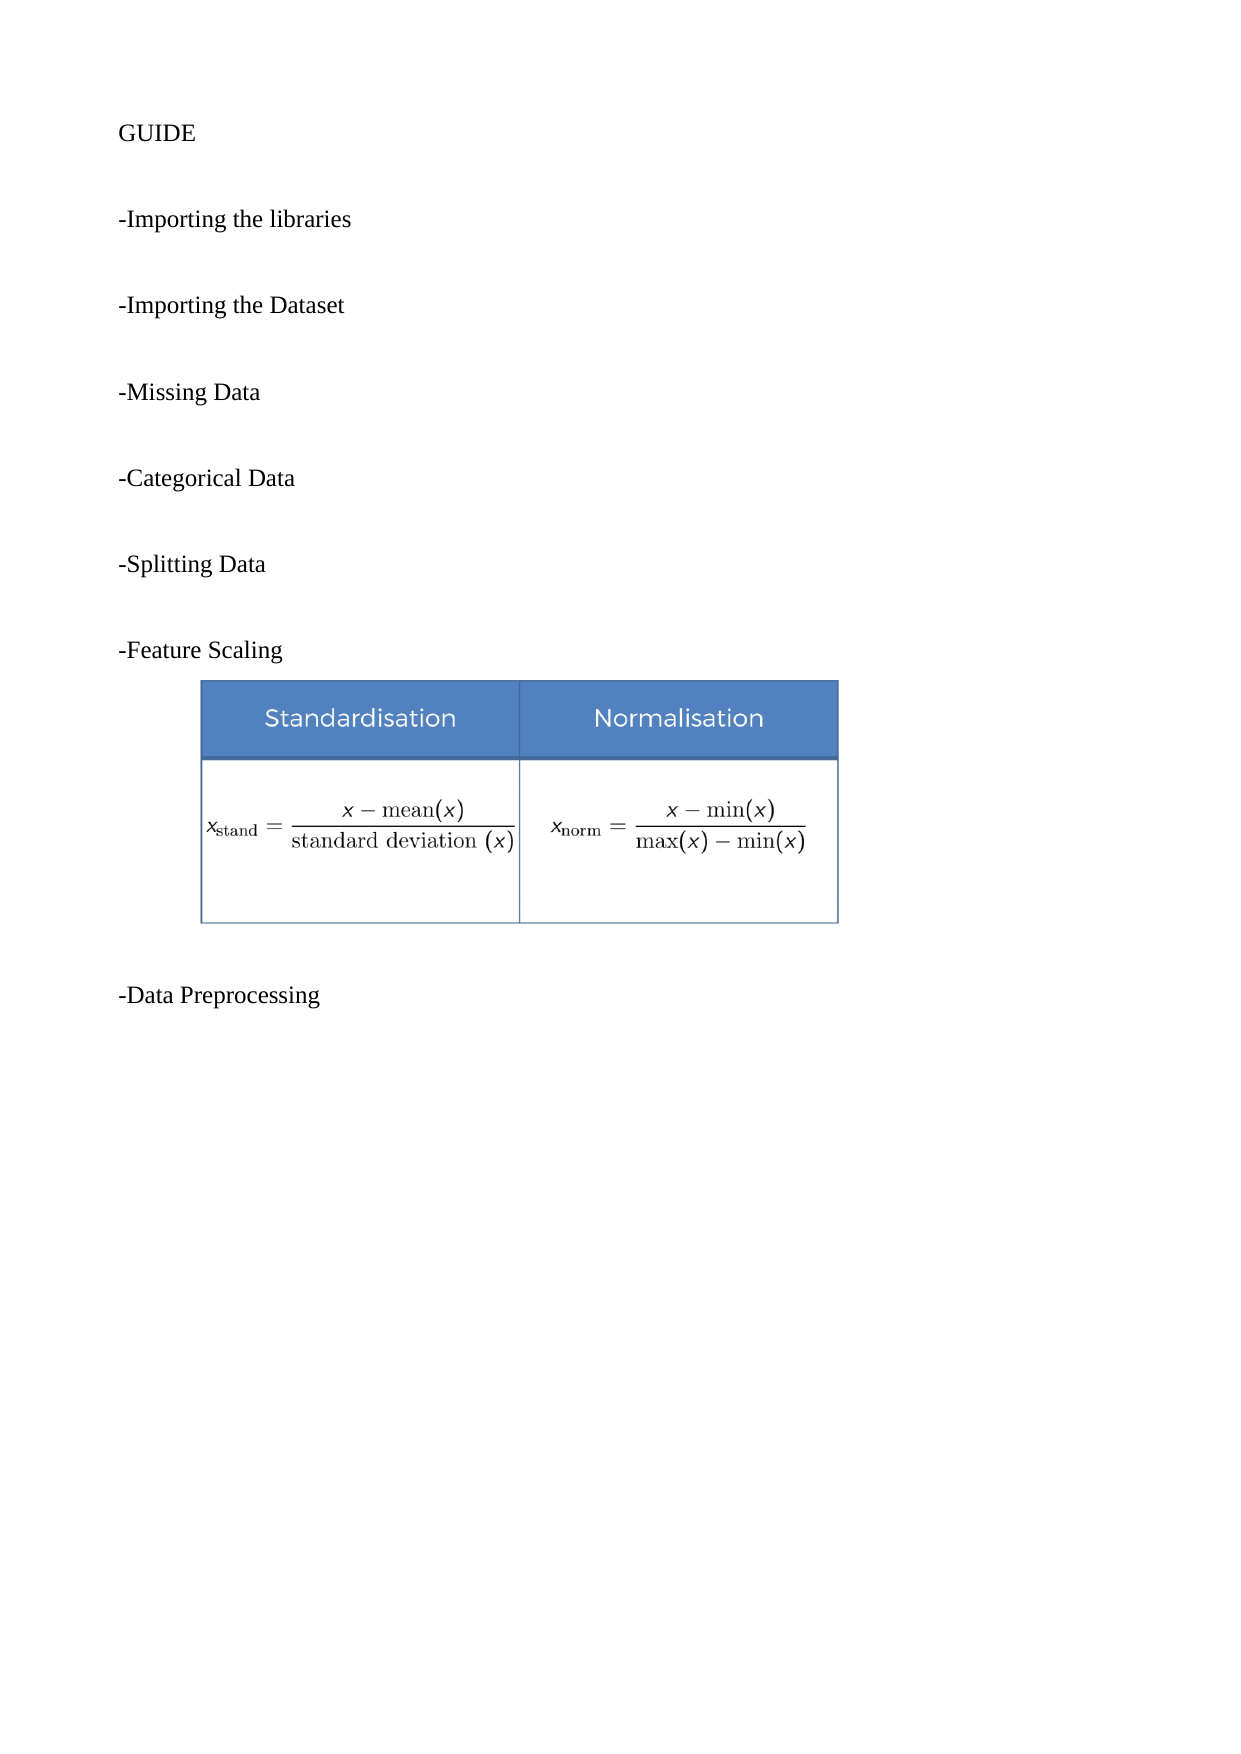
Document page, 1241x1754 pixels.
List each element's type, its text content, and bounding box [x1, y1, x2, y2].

text -Categorical Data [118, 463, 1122, 492]
text -Importing the Dataset [118, 291, 1122, 319]
text -Feature Scaling [118, 636, 1122, 664]
text -Splitting Data [118, 549, 1122, 578]
text -Importing the libraries [118, 204, 1122, 233]
text GUIDE [118, 118, 1122, 147]
picture [198, 676, 841, 925]
text -Data Preprocessing [118, 981, 1122, 1009]
text -Missing Data [118, 377, 1122, 406]
